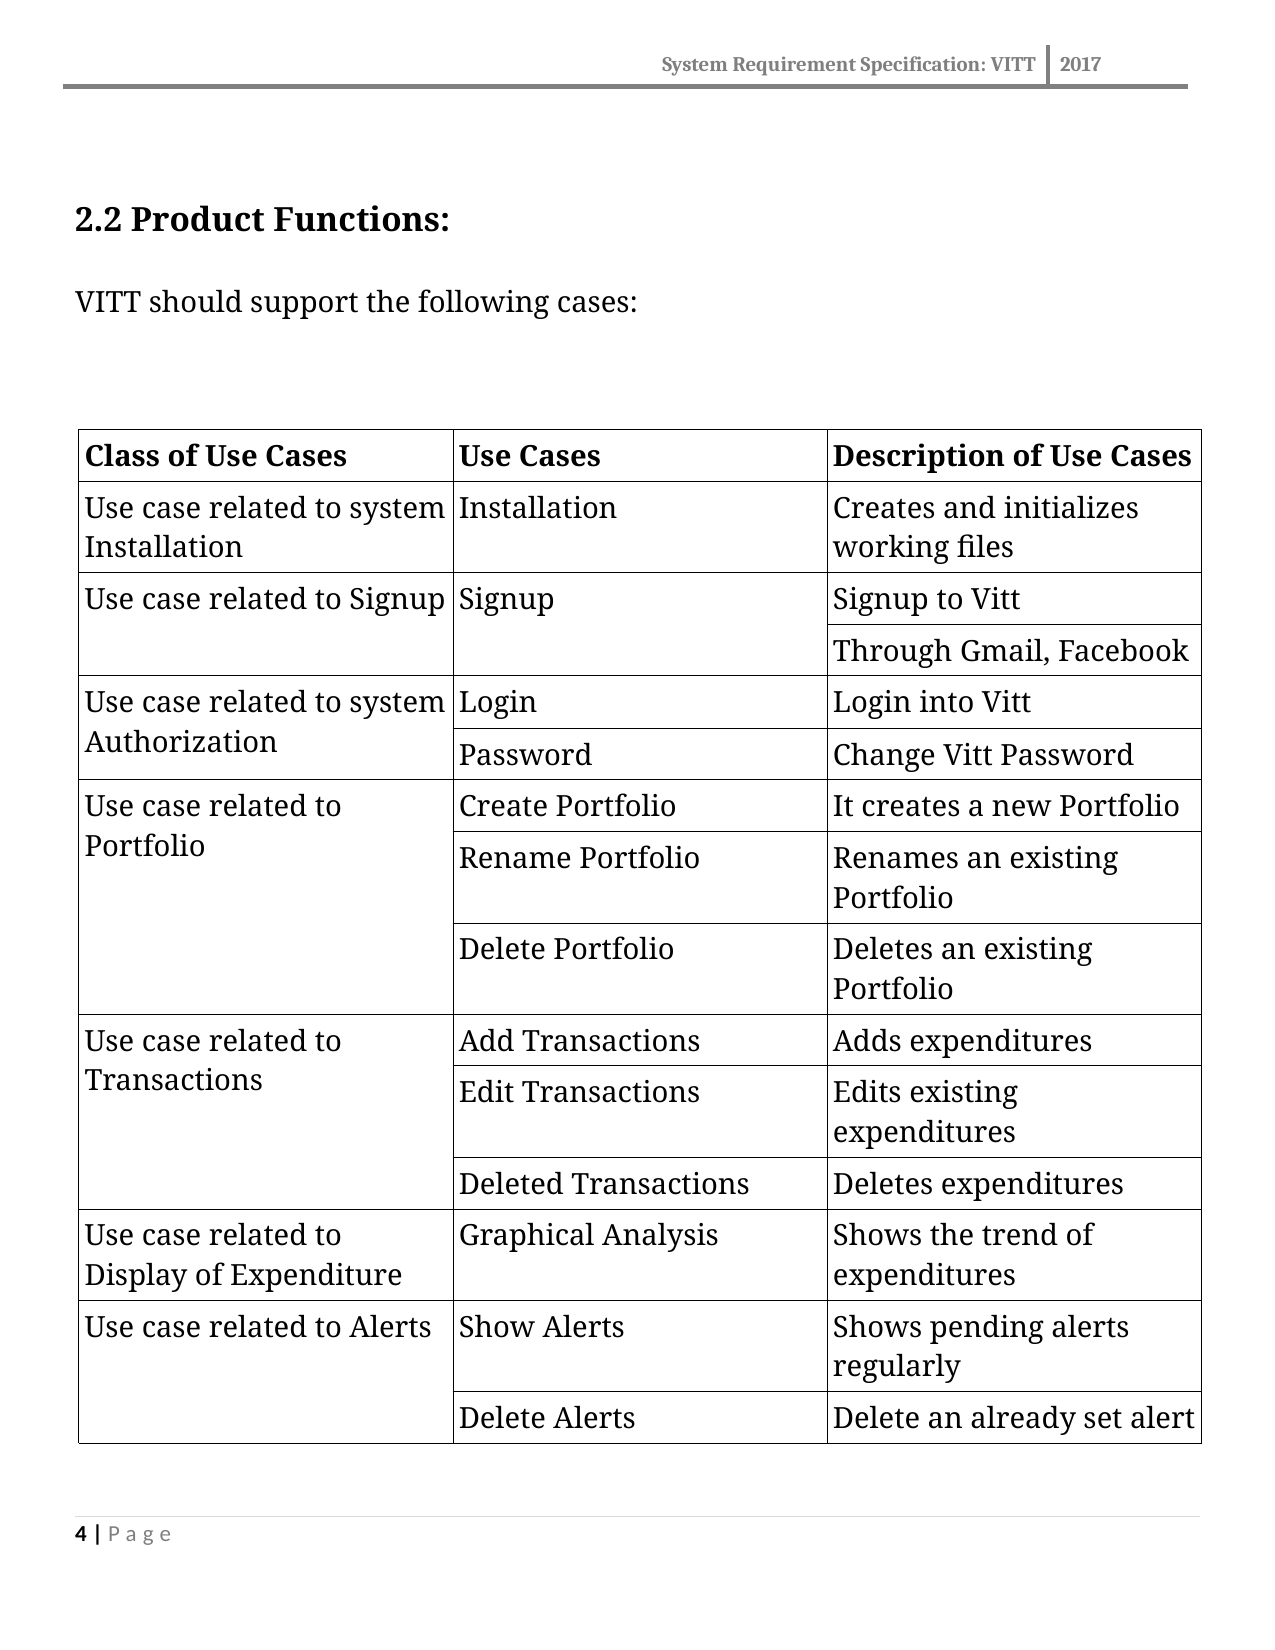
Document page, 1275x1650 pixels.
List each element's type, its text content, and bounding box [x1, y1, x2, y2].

table_cell Use case related to system Installation [79, 482, 453, 572]
text 2.2 Product Functions: [75, 196, 1200, 241]
table_cell Delete Alerts [454, 1392, 827, 1443]
table_header Class of Use Cases [79, 430, 453, 481]
table_cell Edit Transactions [454, 1066, 827, 1157]
table_cell Signup [454, 573, 827, 675]
table_cell Adds expenditures [828, 1015, 1201, 1065]
table_cell Delete an already set alert [828, 1392, 1201, 1443]
table_cell Installation [454, 482, 827, 572]
table_cell Graphical Analysis [454, 1210, 827, 1300]
table_cell Use case related to Transactions [79, 1015, 453, 1208]
table_cell Shows the trend of expenditures [828, 1210, 1201, 1300]
table_cell Use case related to Signup [79, 573, 453, 675]
table_cell Login [454, 676, 827, 728]
table_cell Password [454, 729, 827, 779]
table_cell Create Portfolio [454, 780, 827, 831]
table_cell Use case related to Portfolio [79, 780, 453, 1014]
table_cell Change Vitt Password [828, 729, 1201, 779]
table_cell Signup to Vitt [828, 573, 1201, 624]
table_cell Use case related to system Authorization [79, 676, 453, 779]
table_cell Edits existing expenditures [828, 1066, 1201, 1157]
table_cell Login into Vitt [828, 676, 1201, 728]
text VITT should support the following cases: [75, 281, 1200, 321]
table_cell Deletes expenditures [828, 1158, 1201, 1208]
table_cell Deletes an existing Portfolio [828, 924, 1201, 1014]
table_cell Renames an existing Portfolio [828, 832, 1201, 922]
table_cell Use case related to Alerts [79, 1301, 453, 1443]
table_header Description of Use Cases [828, 430, 1201, 481]
table_cell Delete Portfolio [454, 924, 827, 1014]
table_cell Add Transactions [454, 1015, 827, 1065]
table_header Use Cases [454, 430, 827, 481]
table_cell It creates a new Portfolio [828, 780, 1201, 831]
table_cell Deleted Transactions [454, 1158, 827, 1208]
table_cell Through Gmail, Facebook [828, 625, 1201, 675]
table_cell Rename Portfolio [454, 832, 827, 922]
table_cell Use case related to Display of Expenditure [79, 1210, 453, 1300]
table_cell Show Alerts [454, 1301, 827, 1391]
table_cell Shows pending alerts regularly [828, 1301, 1201, 1391]
table_cell Creates and initializes working files [828, 482, 1201, 572]
